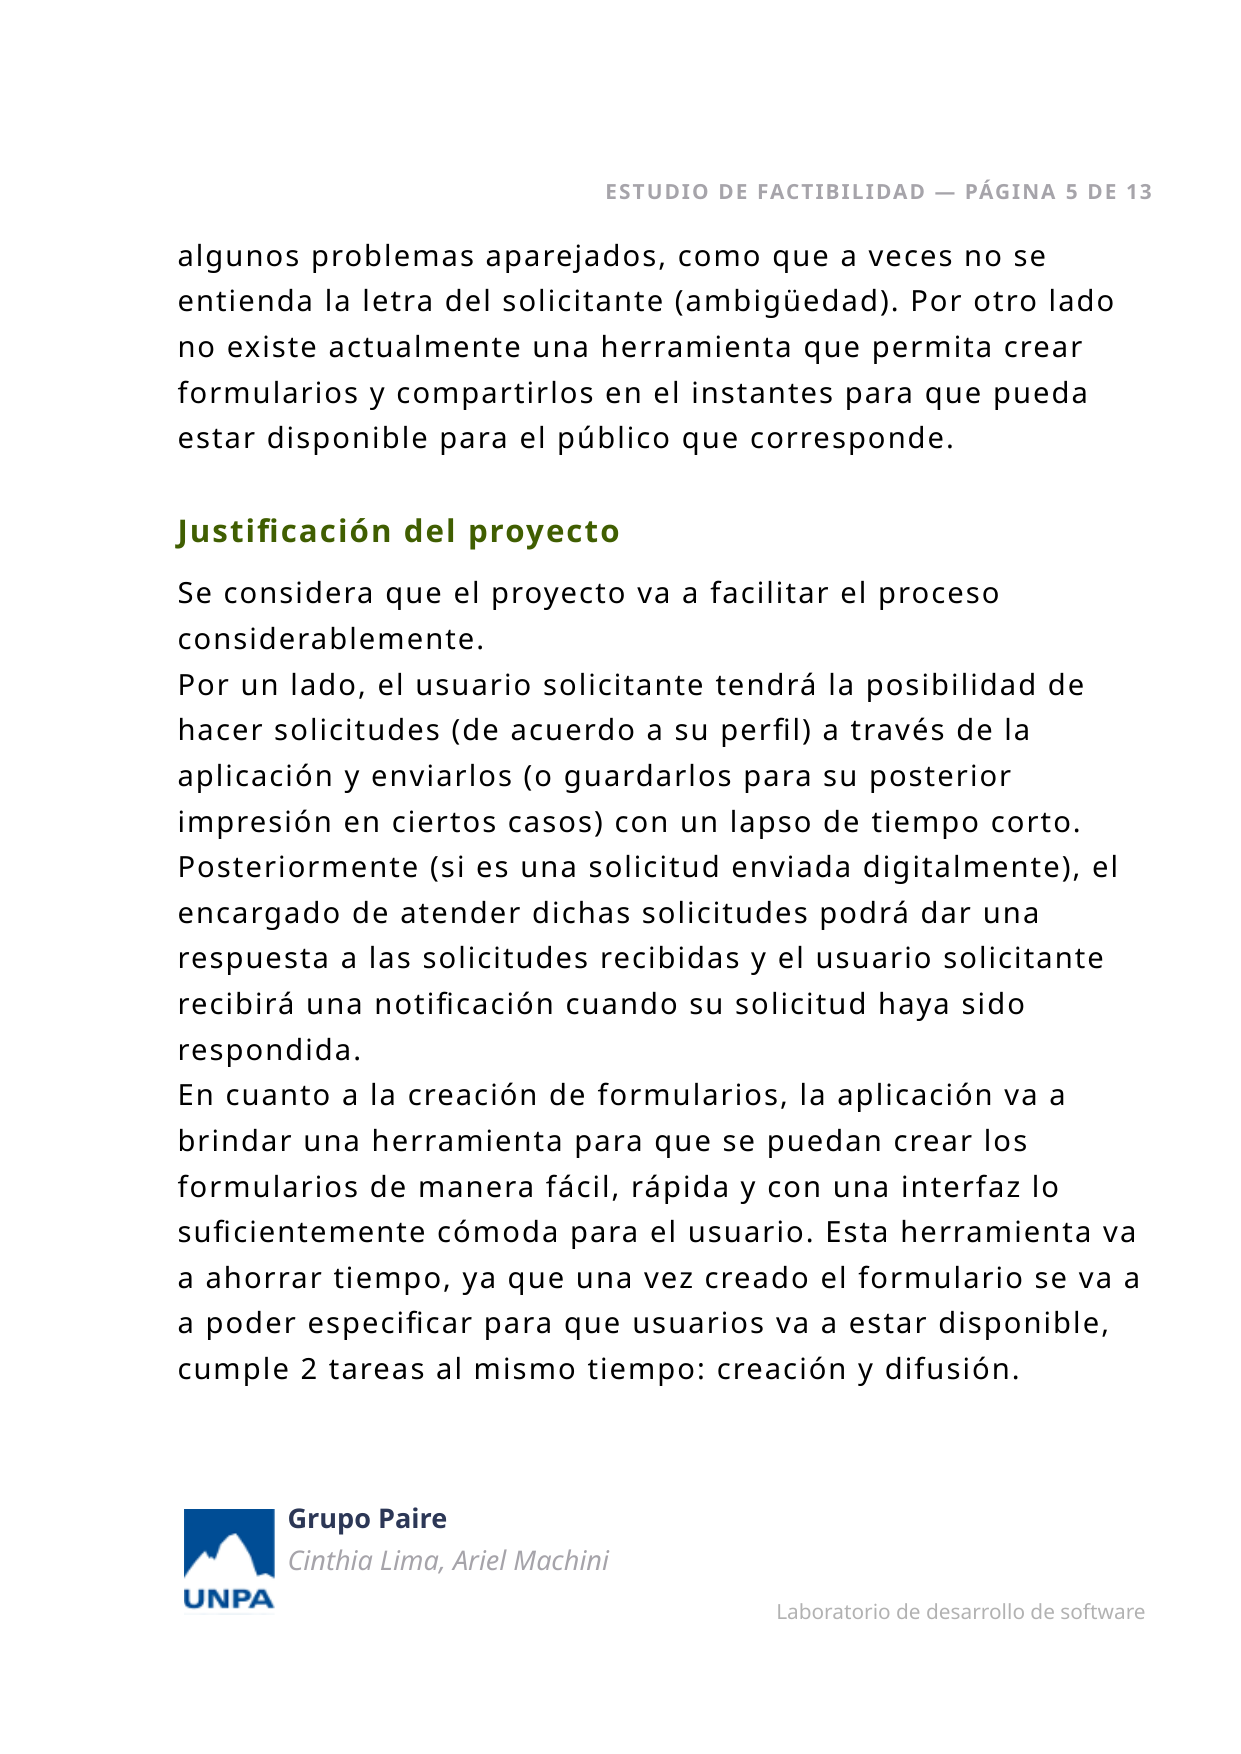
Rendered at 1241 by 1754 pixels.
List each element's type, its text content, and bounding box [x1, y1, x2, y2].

picture [184, 1509, 275, 1615]
text Justificación del proyecto [177, 509, 1152, 551]
text algunos problemas aparejados, como que a veces no se entienda la letra del solicitante (ambigüedad). Por otro lado no existe actualmente una herramienta que permita crear formularios y compartirlos en el instantes para que pueda estar disponible para el público que corresponde. [177, 235, 1152, 457]
text Por un lado, el usuario solicitante tendrá la posibilidad de hacer solicitudes (de acuerdo a su perfil) a través de la aplicación y enviarlos (o guardarlos para su posterior impresión en ciertos casos) con un lapso de tiempo corto. Posteriormente (si es una solicitud enviada digitalmente), el encargado de atender dichas solicitudes podrá dar una respuesta a las solicitudes recibidas y el usuario solicitante recibirá una notificación cuando su solicitud haya sido respondida. [177, 664, 1152, 1069]
text En cuanto a la creación de formularios, la aplicación va a brindar una herramienta para que se puedan crear los formularios de manera fácil, rápida y con una interfaz lo suficientemente cómoda para el usuario. Esta herramienta va a ahorrar tiempo, ya que una vez creado el formulario se va a a poder especificar para que usuarios va a estar disponible, cumple 2 tareas al mismo tiempo: creación y difusión. [177, 1074, 1152, 1388]
text Se considera que el proyecto va a facilitar el proceso considerablemente. [177, 573, 1152, 658]
